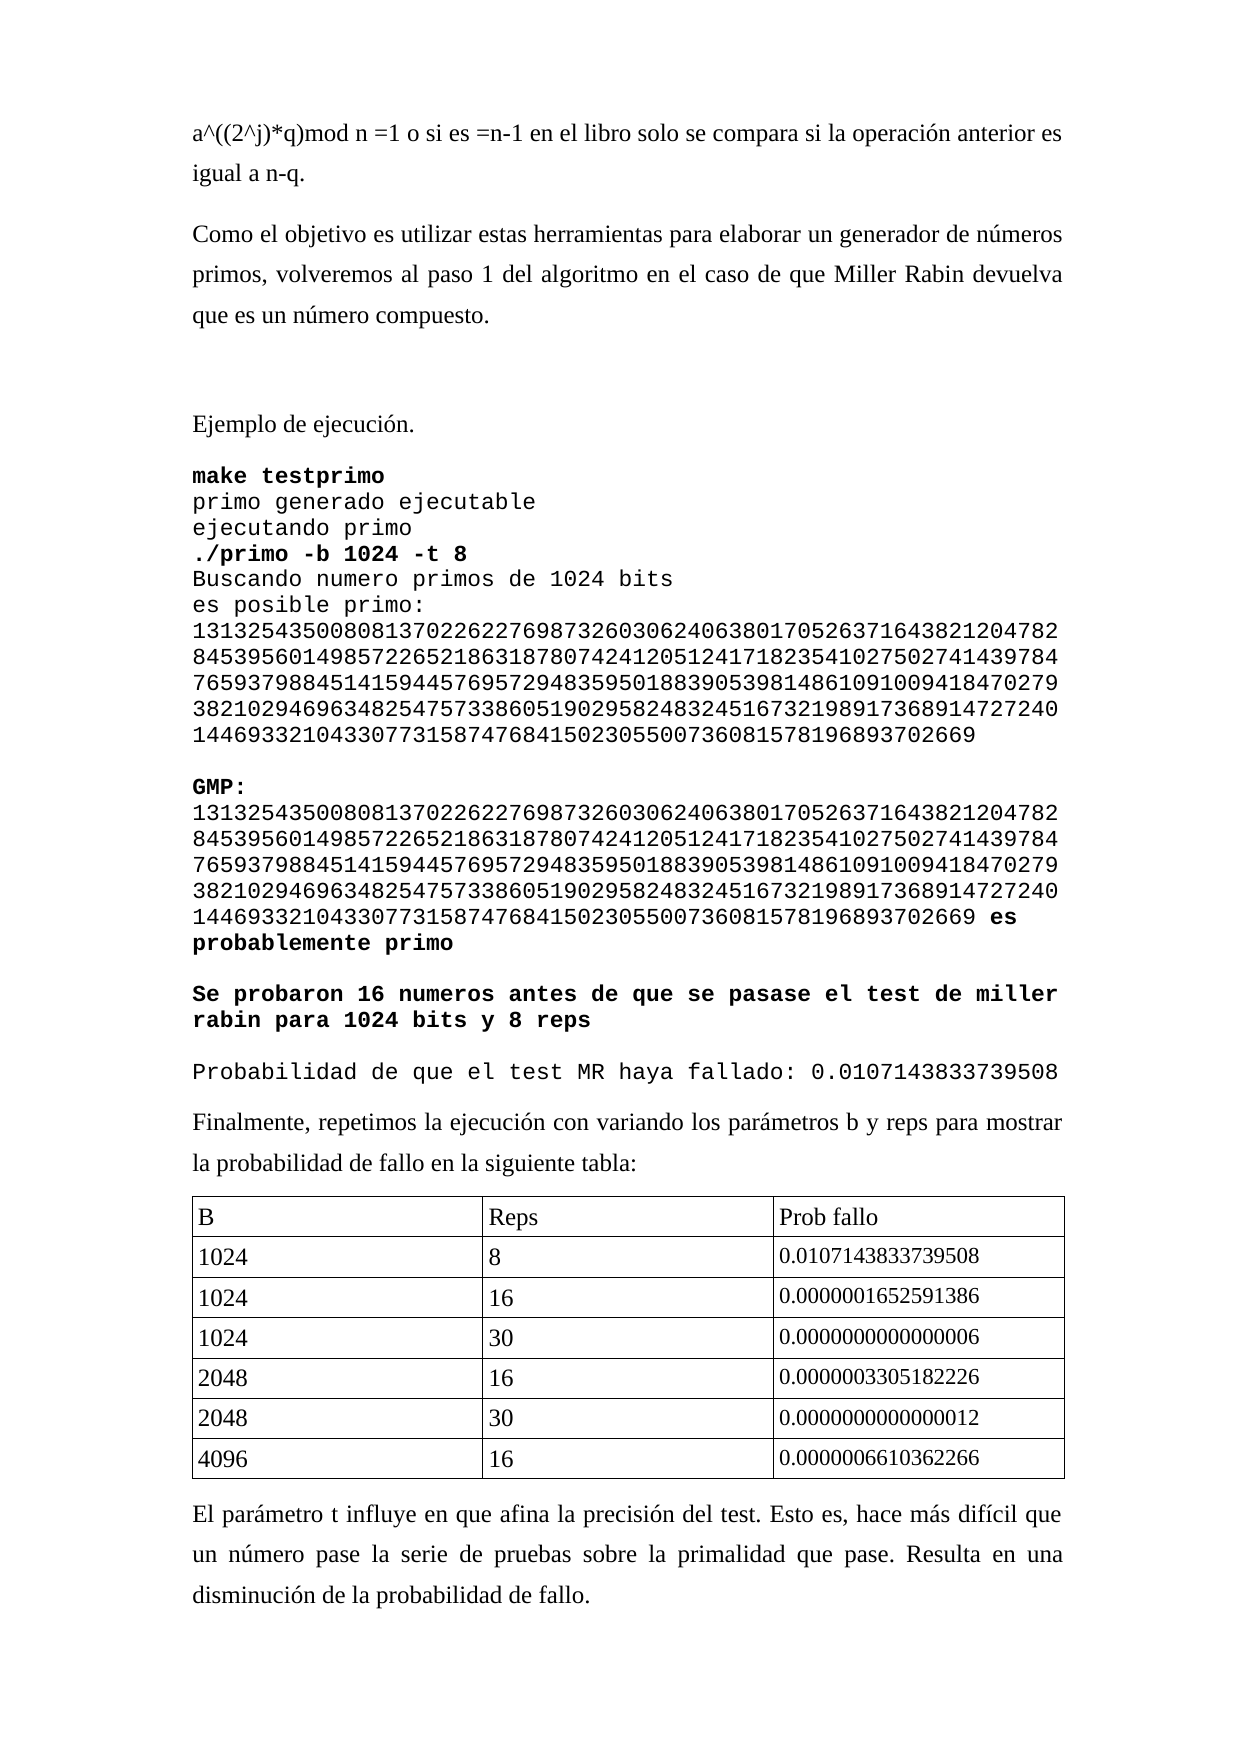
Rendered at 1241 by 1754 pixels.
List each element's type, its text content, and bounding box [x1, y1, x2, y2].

text es posible primo: [192, 594, 1064, 620]
table_cell 2048 [193, 1399, 482, 1438]
table_cell 4096 [193, 1439, 482, 1478]
text Como el objetivo es utilizar estas herramientas para elaborar un generador de números primos, volveremos al paso 1 del algoritmo en el caso de que Miller Rabin devuelva que es un número compuesto. [192, 219, 1064, 328]
text 131325435008081370226227698732603062406380170526371643821204782845395601498572265218631878074241205124171823541027502741439784765937988451415944576957294835950188390539814861091009418470279382102946963482547573386051902958248324516732198917368914727240144693321043307731587476841502305500736081578196893702669 [192, 620, 1064, 749]
table_cell 1024 [193, 1278, 482, 1317]
text Buscando numero primos de 1024 bits [192, 568, 1064, 594]
table_header Reps [483, 1197, 773, 1236]
text Finalmente, repetimos la ejecución con variando los parámetros b y reps para mostrar la probabilidad de fallo en la siguiente tabla: [192, 1107, 1064, 1176]
table_header B [193, 1197, 482, 1236]
text Se probaron 16 numeros antes de que se pasase el test de miller rabin para 1024 bits y 8 reps [192, 983, 1064, 1035]
table_cell 0.0000001652591386 [774, 1278, 1064, 1317]
table_header Prob fallo [774, 1197, 1064, 1236]
table_cell 0.0000006610362266 [774, 1439, 1064, 1478]
table_cell 1024 [193, 1318, 482, 1357]
table_cell 2048 [193, 1359, 482, 1398]
table_cell 16 [483, 1359, 773, 1398]
table_cell 16 [483, 1278, 773, 1317]
table_cell 30 [483, 1399, 773, 1438]
table_cell 1024 [193, 1237, 482, 1277]
table_cell 0.0107143833739508 [774, 1237, 1064, 1277]
text make testprimo [192, 464, 1064, 490]
table_cell 16 [483, 1439, 773, 1478]
text Ejemplo de ejecución. [192, 409, 1064, 438]
table_cell 0.0000003305182226 [774, 1359, 1064, 1398]
text El parámetro t influye en que afina la precisión del test. Esto es, hace más difícil que un número pase la serie de pruebas sobre la primalidad que pase. Resulta en una disminución de la probabilidad de fallo. [192, 1499, 1064, 1608]
table_cell 8 [483, 1237, 773, 1277]
table_cell 30 [483, 1318, 773, 1357]
text Probabilidad de que el test MR haya fallado: 0.0107143833739508 [192, 1061, 1064, 1087]
text GMP: 131325435008081370226227698732603062406380170526371643821204782845395601498572265218631878074241205124171823541027502741439784765937988451415944576957294835950188390539814861091009418470279382102946963482547573386051902958248324516732198917368914727240144693321043307731587476841502305500736081578196893702669 es probablemente primo [192, 775, 1064, 957]
text primo generado ejecutable [192, 490, 1064, 516]
table_cell 0.0000000000000012 [774, 1399, 1064, 1438]
text a^((2^j)*q)mod n =1 o si es =n-1 en el libro solo se compara si la operación anterior es igual a n-q. [192, 118, 1064, 187]
text ejecutando primo [192, 516, 1064, 542]
table_cell 0.0000000000000006 [774, 1318, 1064, 1357]
text ./primo -b 1024 -t 8 [192, 542, 1064, 568]
